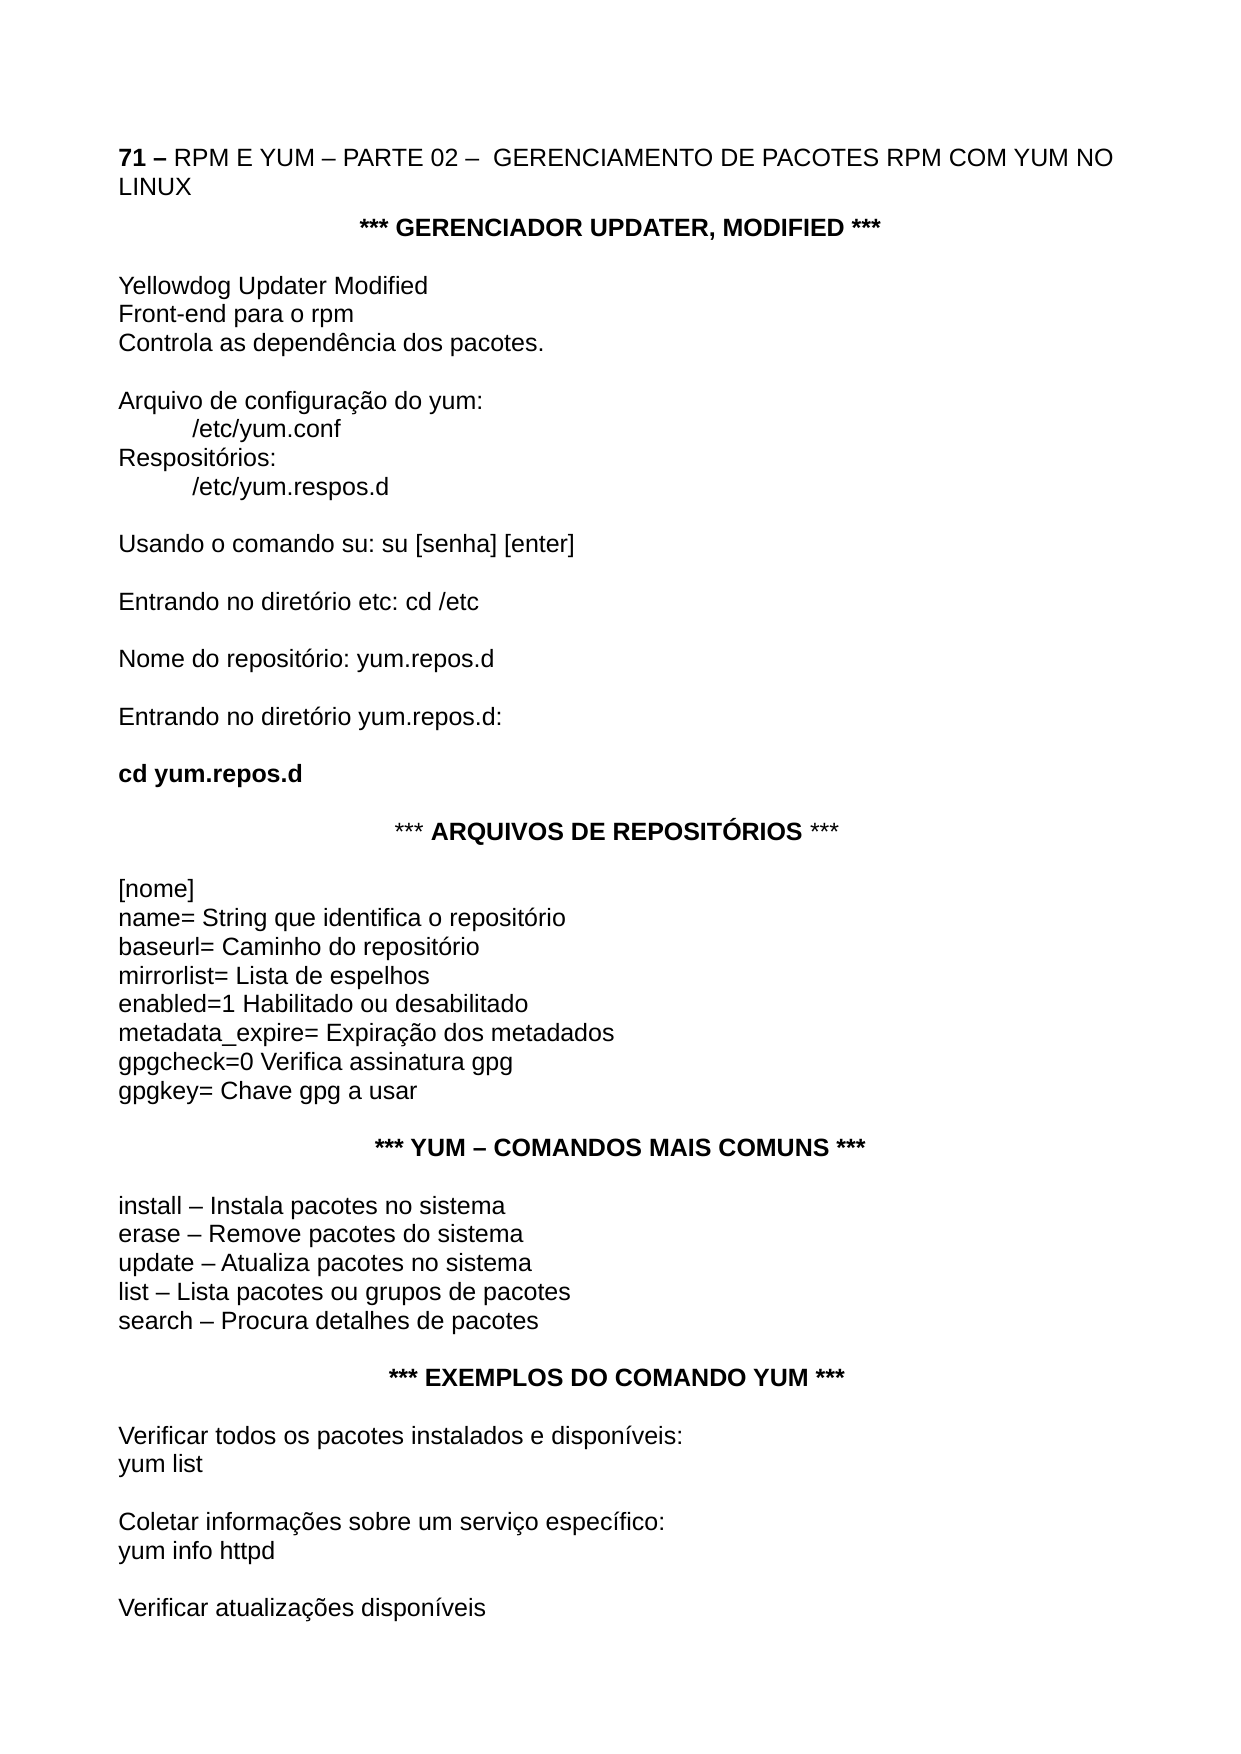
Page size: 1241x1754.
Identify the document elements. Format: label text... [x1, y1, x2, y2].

text search – Procura detalhes de pacotes [118, 1306, 1122, 1334]
text *** YUM – COMANDOS MAIS COMUNS *** [118, 1133, 1122, 1162]
text *** GERENCIADOR UPDATER, MODIFIED *** [118, 213, 1122, 242]
text cd yum.repos.d [118, 759, 1122, 788]
text Usando o comando su: su [senha] [enter] [118, 529, 1122, 558]
text Verificar todos os pacotes instalados e disponíveis: [118, 1421, 1122, 1449]
text name= String que identifica o repositório [118, 903, 1122, 932]
text [nome] [118, 874, 1122, 903]
text /etc/yum.respos.d [118, 472, 1122, 501]
text mirrorlist= Lista de espelhos [118, 961, 1122, 989]
text /etc/yum.conf [118, 414, 1122, 443]
text Verificar atualizações disponíveis [118, 1593, 1122, 1622]
text Nome do repositório: yum.repos.d [118, 644, 1122, 673]
text *** EXEMPLOS DO COMANDO YUM *** [118, 1363, 1122, 1392]
text install – Instala pacotes no sistema [118, 1191, 1122, 1219]
text gpgcheck=0 Verifica assinatura gpg [118, 1047, 1122, 1076]
text Arquivo de configuração do yum: [118, 386, 1122, 414]
text erase – Remove pacotes do sistema [118, 1219, 1122, 1248]
text Respositórios: [118, 443, 1122, 472]
text metadata_expire= Expiração dos metadados [118, 1018, 1122, 1047]
text enabled=1 Habilitado ou desabilitado [118, 989, 1122, 1018]
text gpgkey= Chave gpg a usar [118, 1076, 1122, 1104]
text Yellowdog Updater Modified [118, 271, 1122, 299]
text Entrando no diretório yum.repos.d: [118, 702, 1122, 731]
text Front-end para o rpm [118, 299, 1122, 328]
text update – Atualiza pacotes no sistema [118, 1248, 1122, 1277]
text list – Lista pacotes ou grupos de pacotes [118, 1277, 1122, 1306]
text Coletar informações sobre um serviço específico: [118, 1507, 1122, 1536]
text Controla as dependência dos pacotes. [118, 328, 1122, 357]
text yum list [118, 1449, 1122, 1478]
text *** ARQUIVOS DE REPOSITÓRIOS *** [118, 817, 1122, 846]
text Entrando no diretório etc: cd /etc [118, 587, 1122, 616]
subtitle 71 – RPM E YUM – PARTE 02 – GERENCIAMENTO DE PACOTES RPM COM YUM NO LINUX [118, 143, 1122, 201]
text yum info httpd [118, 1536, 1122, 1564]
text baseurl= Caminho do repositório [118, 932, 1122, 961]
